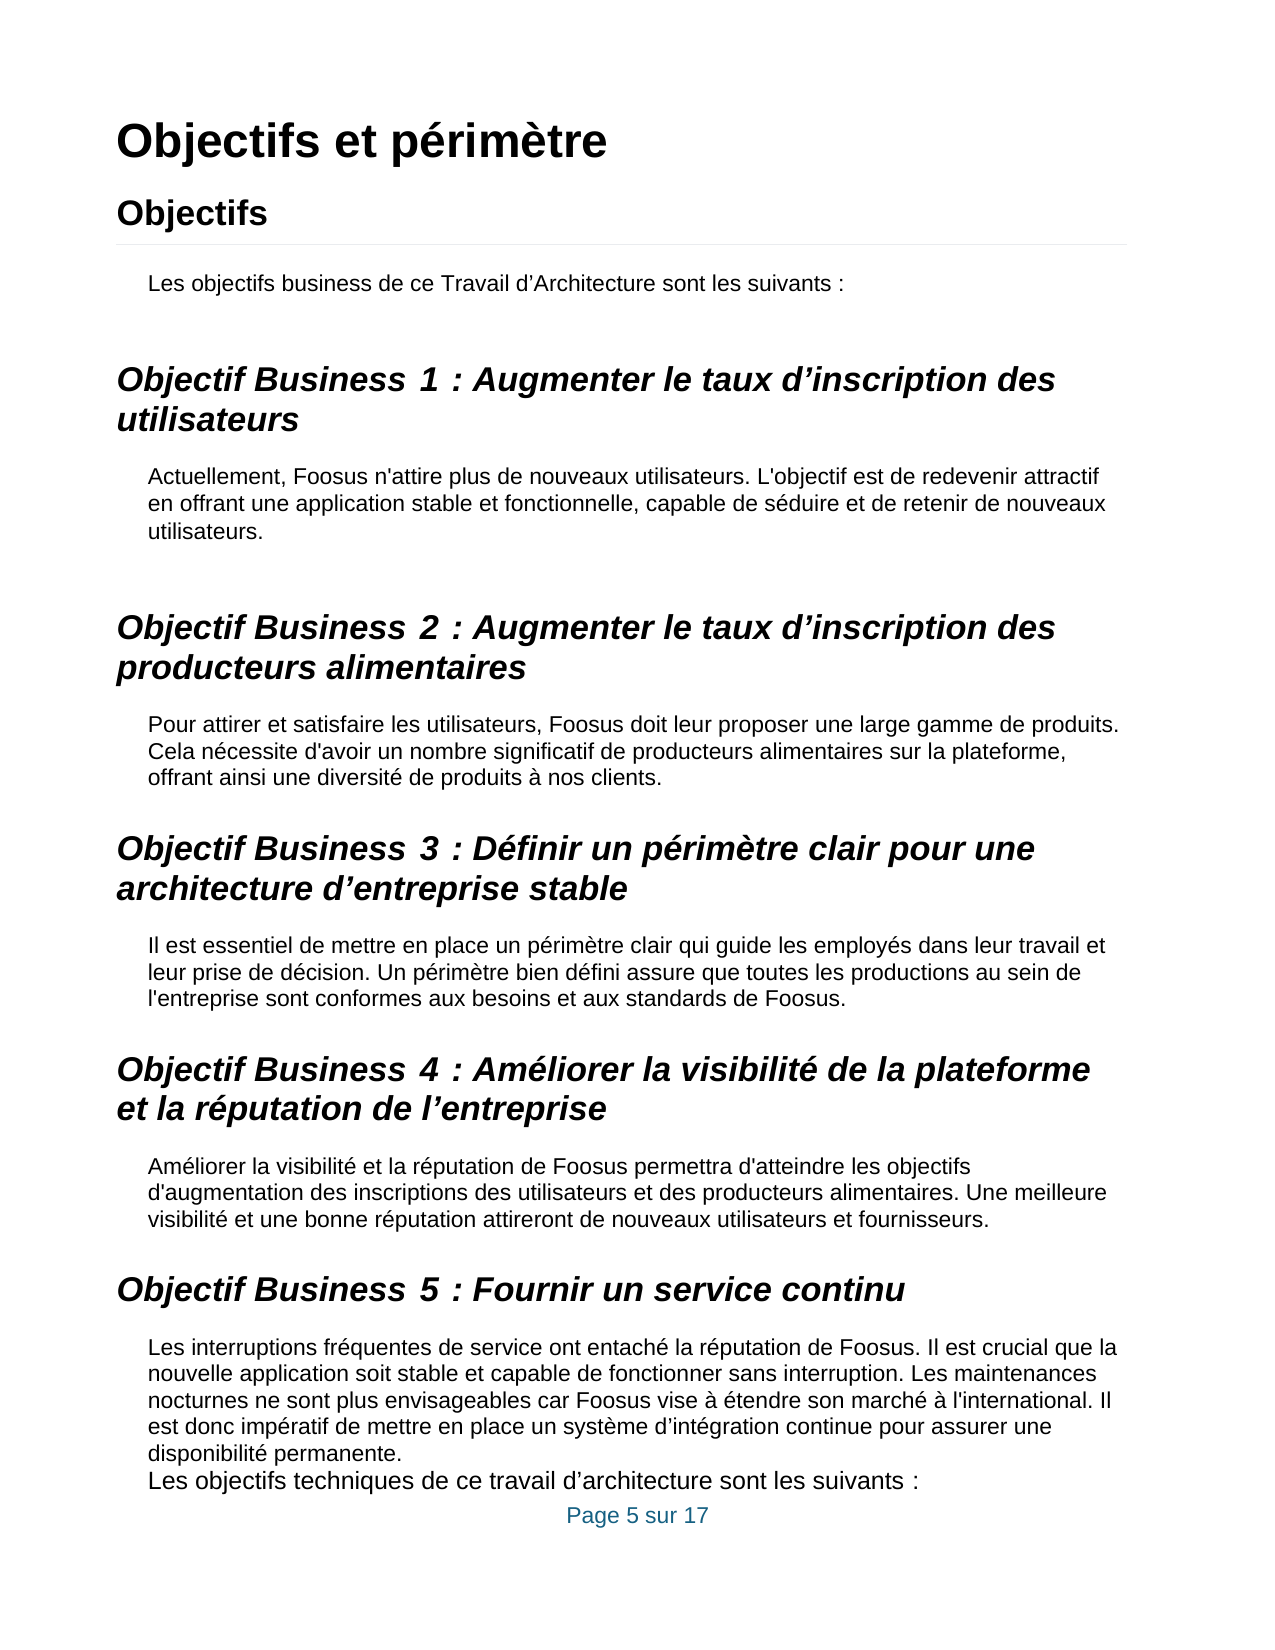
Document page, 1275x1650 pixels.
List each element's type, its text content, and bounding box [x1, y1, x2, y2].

text Les objectifs business de ce Travail d’Architecture sont les suivants : [148, 270, 1127, 297]
text Les interruptions fréquentes de service ont entaché la réputation de Foosus. Il est crucial que la nouvelle application soit stable et capable de fonctionner sans interruption. Les maintenances nocturnes ne sont plus envisageables car Foosus vise à étendre son marché à l'international. Il est donc impératif de mettre en place un système d’intégration continue pour assurer une disponibilité permanente. [148, 1334, 1127, 1466]
subtitle Objectifs [116, 193, 1127, 244]
subtitle Objectif Business 5 : Fournir un service continu [116, 1269, 1127, 1309]
subtitle Objectifs et périmètre [116, 112, 1127, 168]
subtitle Objectif Business 2 : Augmenter le taux d’inscription des producteurs alimentaires [116, 607, 1127, 686]
subtitle Objectif Business 1 : Augmenter le taux d’inscription des utilisateurs [116, 359, 1127, 438]
text Il est essentiel de mettre en place un périmètre clair qui guide les employés dans leur travail et leur prise de décision. Un périmètre bien défini assure que toutes les productions au sein de l'entreprise sont conformes aux besoins et aux standards de Foosus. [148, 932, 1127, 1011]
subtitle Objectif Business 3 : Définir un périmètre clair pour une architecture d’entreprise stable [116, 828, 1127, 907]
subtitle Objectif Business 4 : Améliorer la visibilité de la plateforme et la réputation de l’entreprise [116, 1049, 1127, 1128]
text Améliorer la visibilité et la réputation de Foosus permettra d'atteindre les objectifs d'augmentation des inscriptions des utilisateurs et des producteurs alimentaires. Une meilleure visibilité et une bonne réputation attireront de nouveaux utilisateurs et fournisseurs. [148, 1153, 1127, 1232]
text Actuellement, Foosus n'attire plus de nouveaux utilisateurs. L'objectif est de redevenir attractif en offrant une application stable et fonctionnelle, capable de séduire et de retenir de nouveaux utilisateurs. [148, 463, 1127, 545]
text Pour attirer et satisfaire les utilisateurs, Foosus doit leur proposer une large gamme de produits. Cela nécessite d'avoir un nombre significatif de producteurs alimentaires sur la plateforme, offrant ainsi une diversité de produits à nos clients. [148, 711, 1127, 791]
text Les objectifs techniques de ce travail d’architecture sont les suivants : [148, 1466, 1127, 1494]
